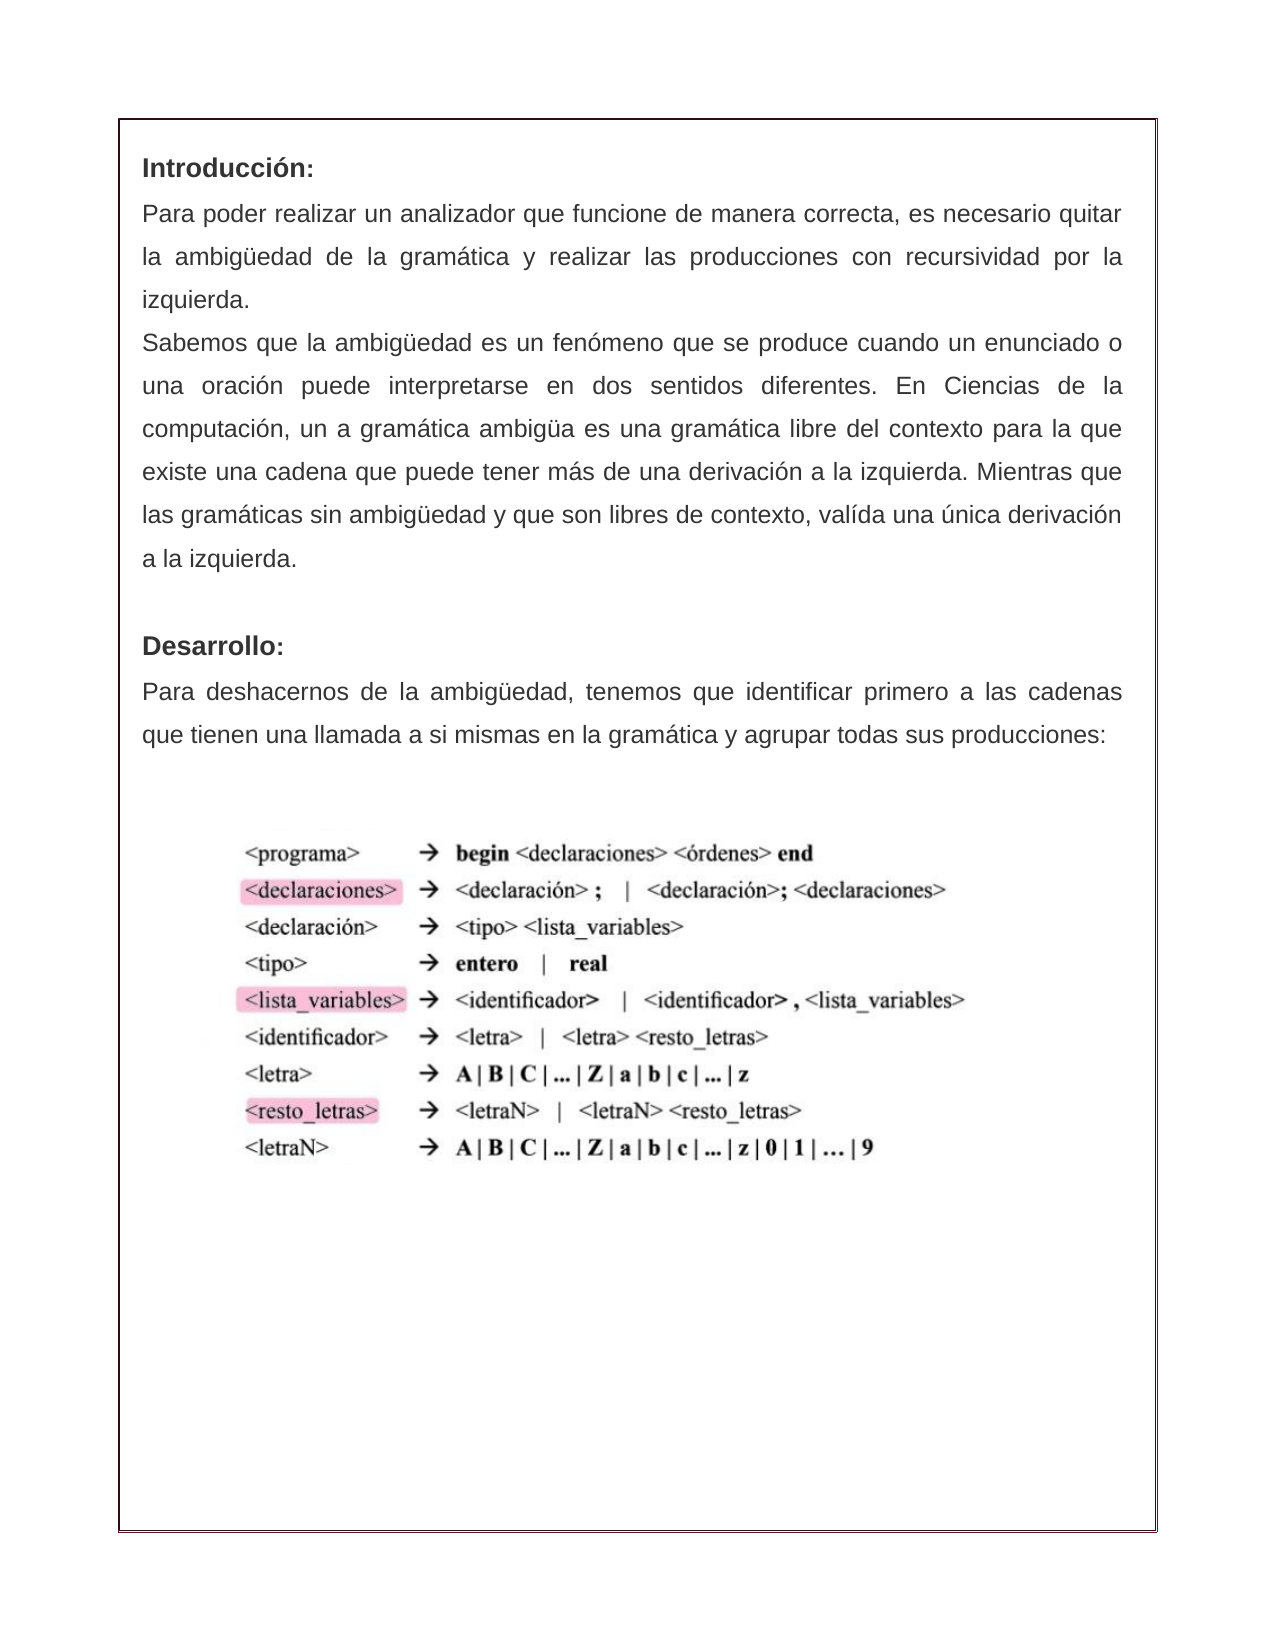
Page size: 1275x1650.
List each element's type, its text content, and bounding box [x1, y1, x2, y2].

text Sabemos que la ambigüedad es un fenómeno que se produce cuando un enunciado o una oración puede interpretarse en dos sentidos diferentes. En Ciencias de la computación, un a gramática ambigüa es una gramática libre del contexto para la que existe una cadena que puede tener más de una derivación a la izquierda. Mientras que las gramáticas sin ambigüedad y que son libres de contexto, valída una única derivación a la izquierda. [142, 328, 1124, 572]
text Para poder realizar un analizador que funcione de manera correcta, es necesario quitar la ambigüedad de la gramática y realizar las producciones con recursividad por la izquierda. [142, 199, 1124, 314]
picture [146, 829, 1129, 855]
text Para deshacernos de la ambigüedad, tenemos que identificar primero a las cadenas que tienen una llamada a si mismas en la gramática y agrupar todas sus producciones: [142, 677, 1124, 749]
text Introducción: [142, 152, 1124, 183]
text Desarrollo: [142, 630, 1124, 661]
